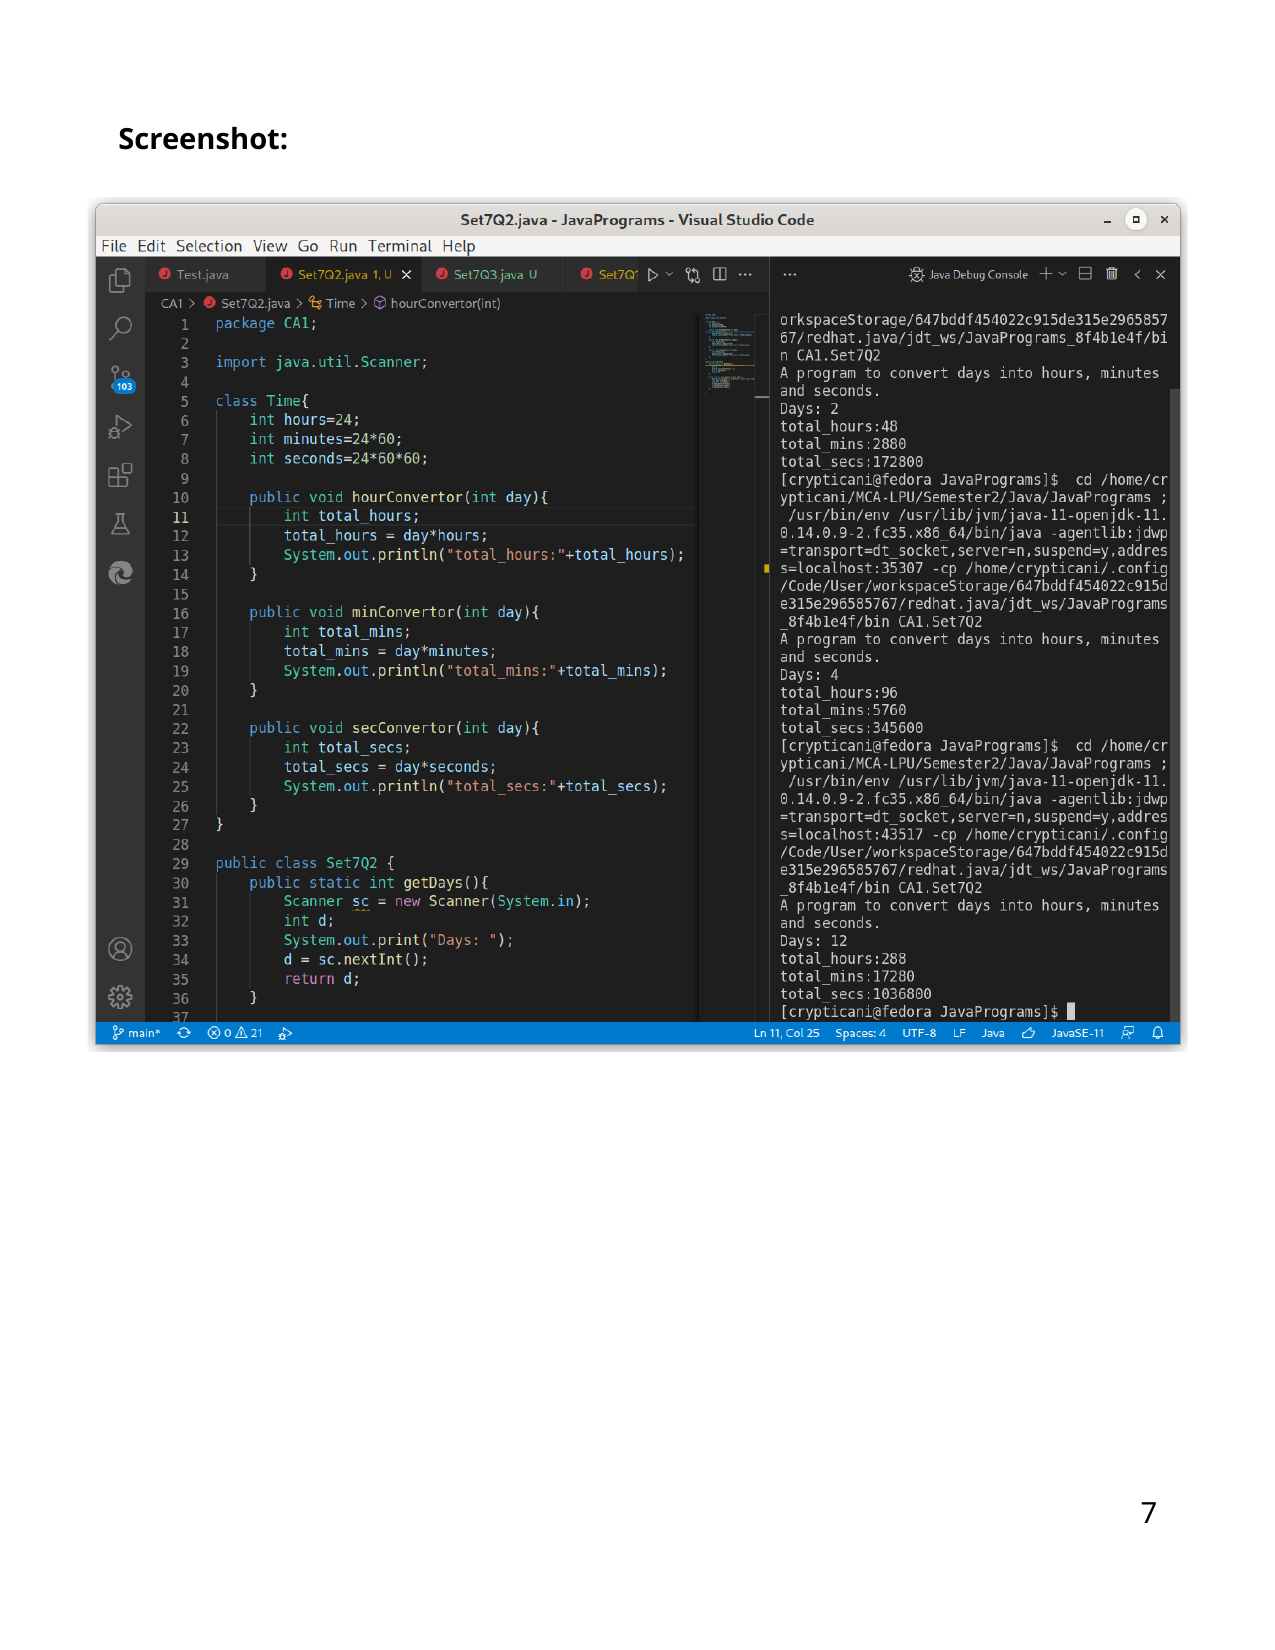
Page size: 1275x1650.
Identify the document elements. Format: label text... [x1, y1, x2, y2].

text Screenshot: [118, 118, 1157, 158]
picture [87, 197, 1188, 1052]
